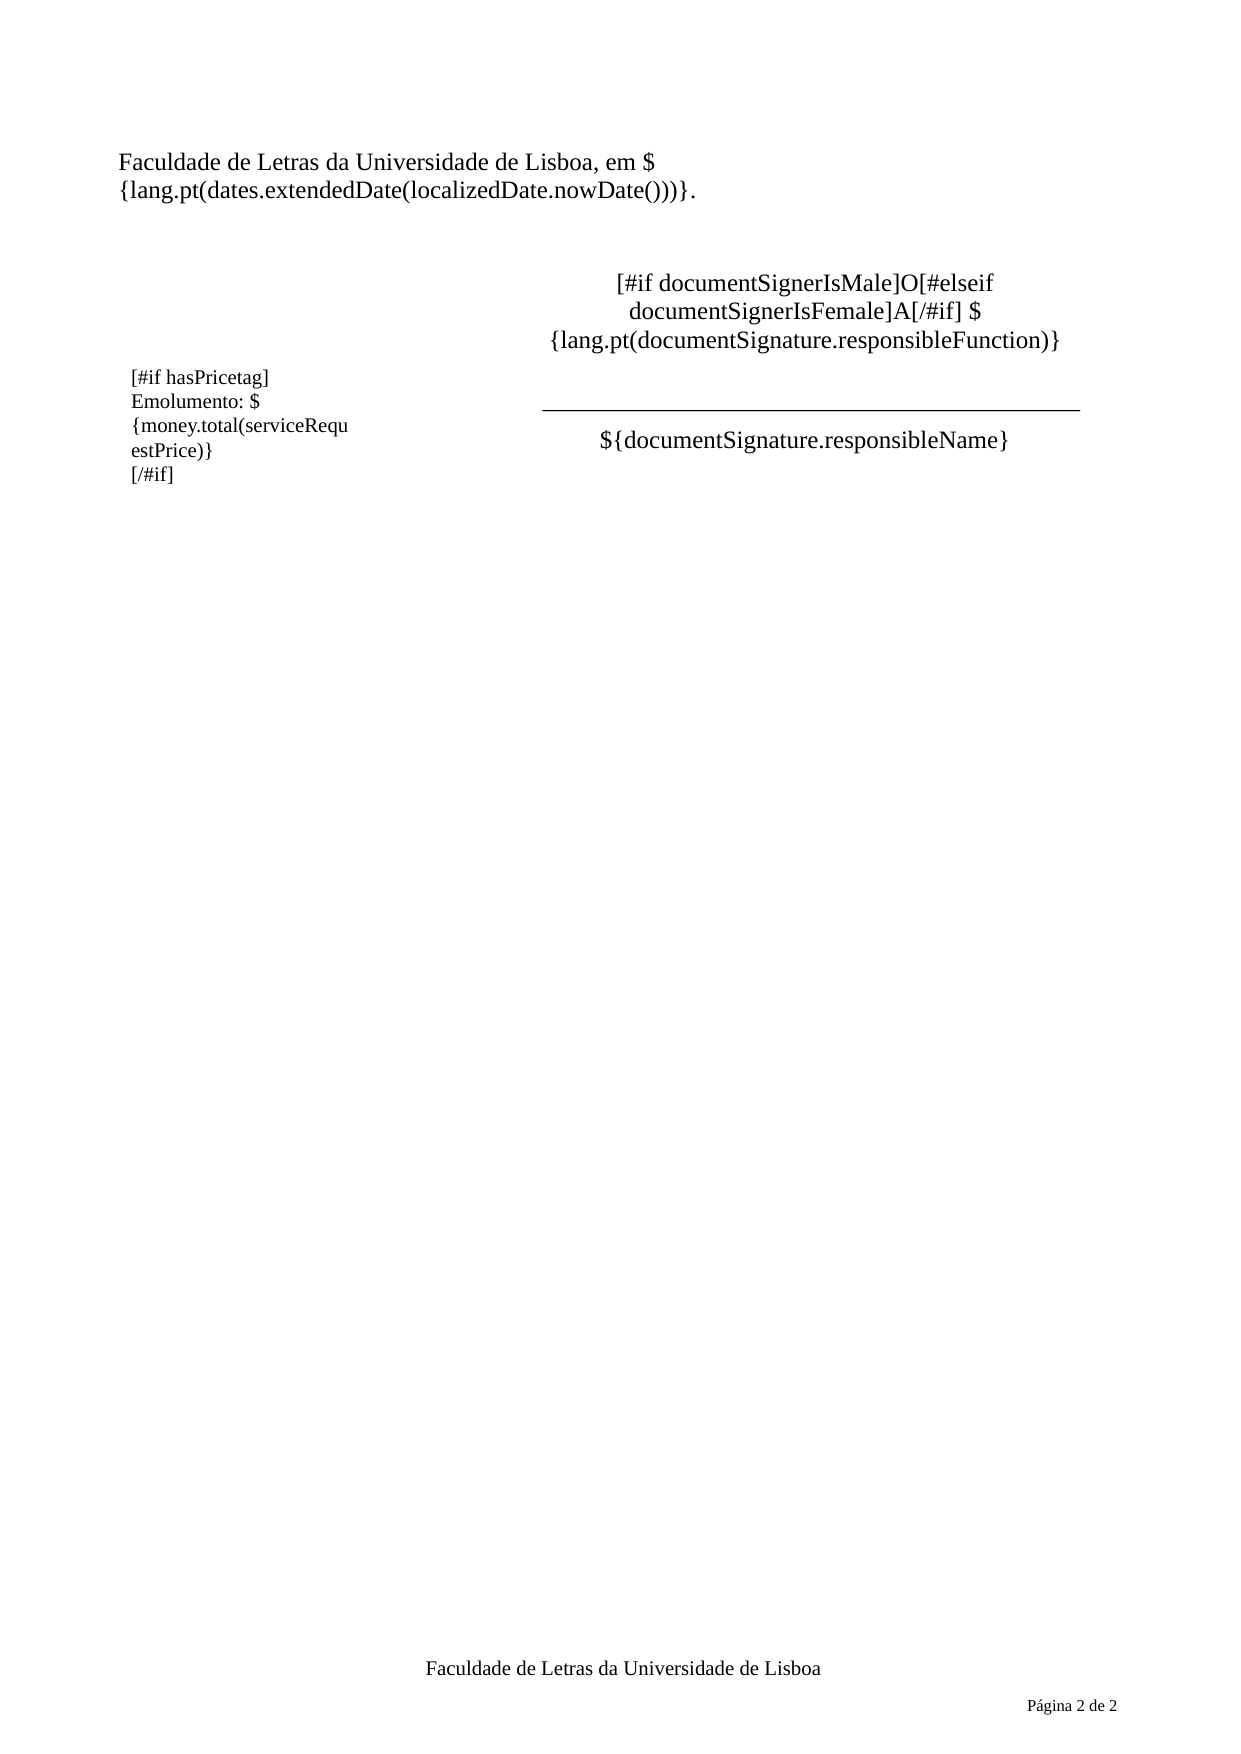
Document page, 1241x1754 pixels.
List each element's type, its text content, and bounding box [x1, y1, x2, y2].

text Faculdade de Letras da Universidade de Lisboa, em ${lang.pt(dates.extendedDate(localizedDate.nowDate()))}. [118, 147, 1122, 204]
table_cell ${documentSignature.responsibleName} [500, 419, 1110, 491]
table_cell ___________________________________________ [500, 360, 1110, 419]
table_header [#if documentSignerIsMale]O[#elseif documentSignerIsFemale]A[/#if] ${lang.pt(documentSignature.responsibleFunction)} [125, 262, 1110, 359]
table_cell [#if hasPricetag] Emolumento: ${money.total(serviceRequestPrice)} [/#if] [125, 360, 500, 491]
